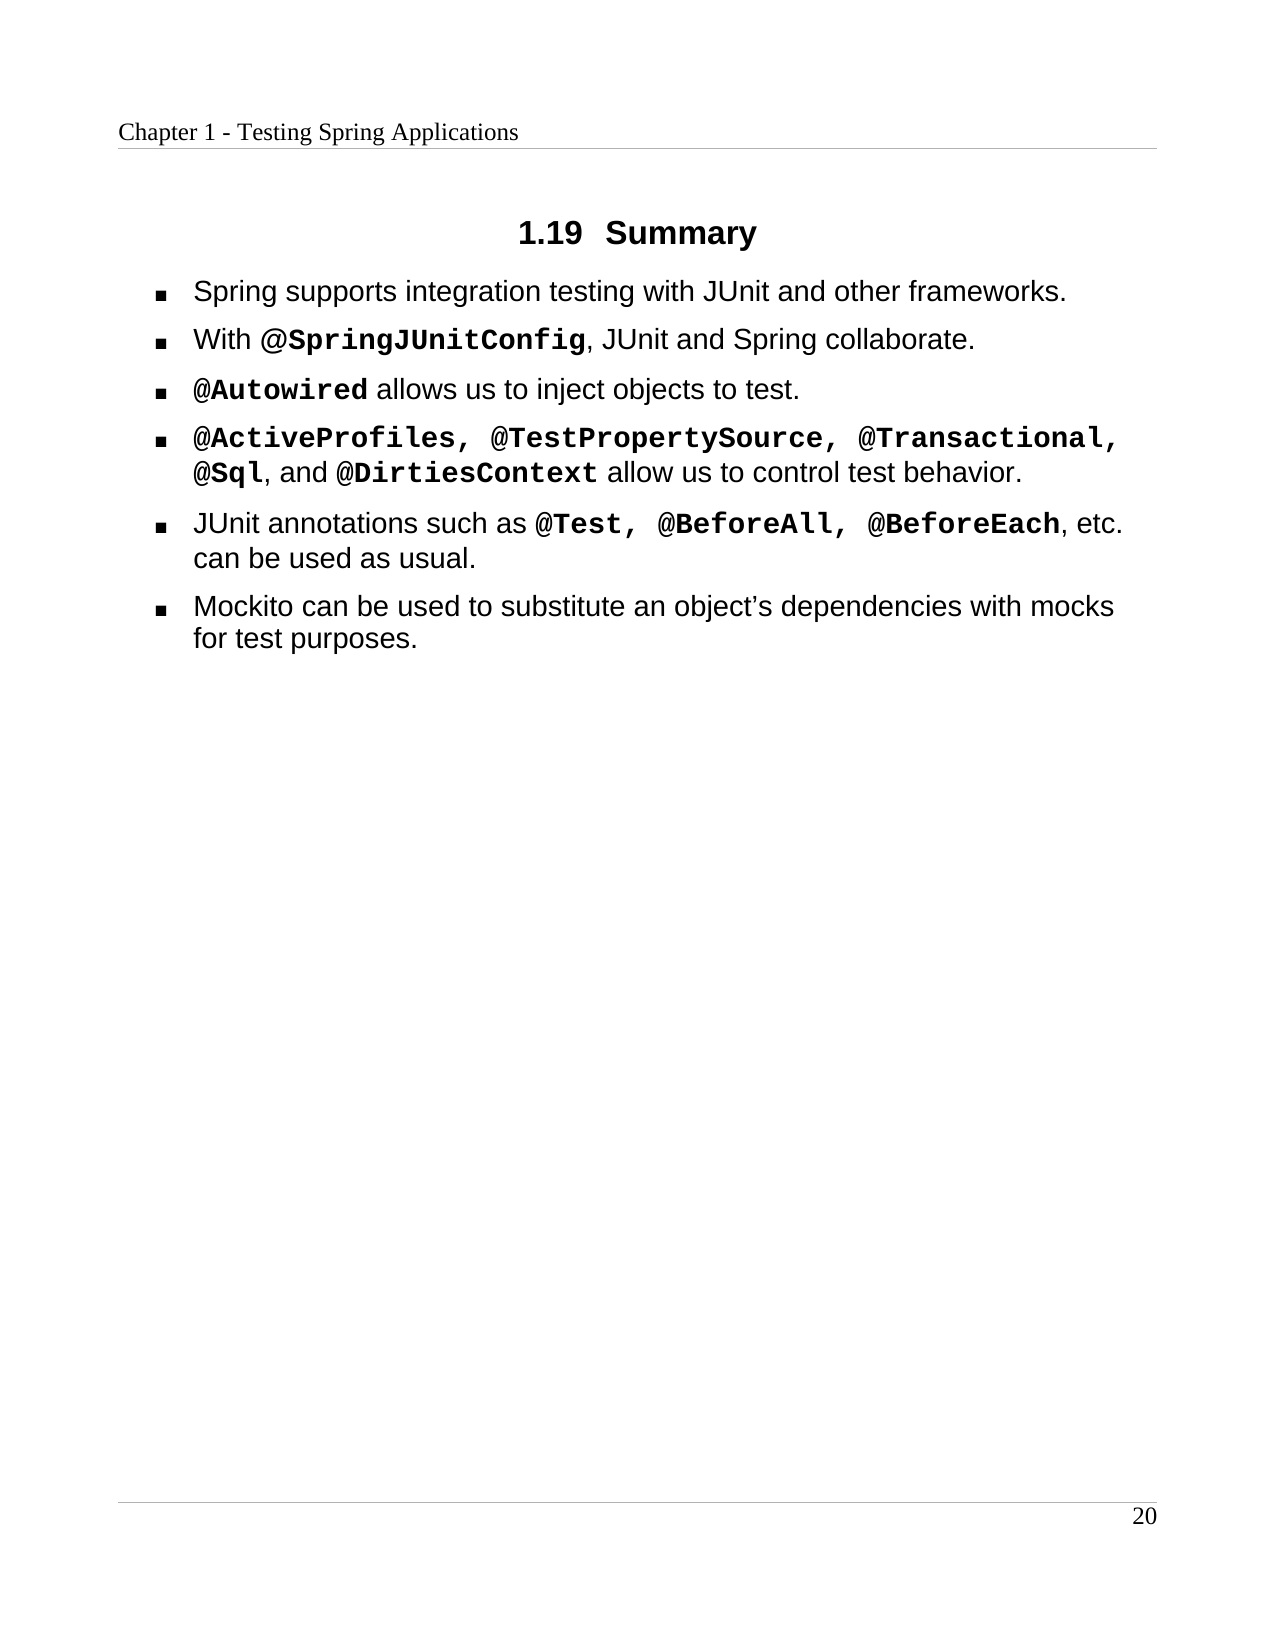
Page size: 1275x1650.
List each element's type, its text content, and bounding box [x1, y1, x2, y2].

list @Autowired allows us to inject objects to test. [156, 373, 1157, 408]
list With @SpringJUnitConfig, JUnit and Spring collaborate. [156, 323, 1157, 358]
list Spring supports integration testing with JUnit and other frameworks. [156, 275, 1157, 308]
list Mockito can be used to substitute an object’s dependencies with mocks for test purposes. [156, 589, 1157, 655]
list JUnit annotations such as @Test, @BeforeAll, @BeforeEach, etc. can be used as usual. [156, 507, 1157, 574]
list @ActiveProfiles, @TestPropertySource, @Transactional, @Sql, and @DirtiesContext allow us to control test behavior. [156, 423, 1157, 492]
subtitle Summary [118, 214, 1157, 251]
